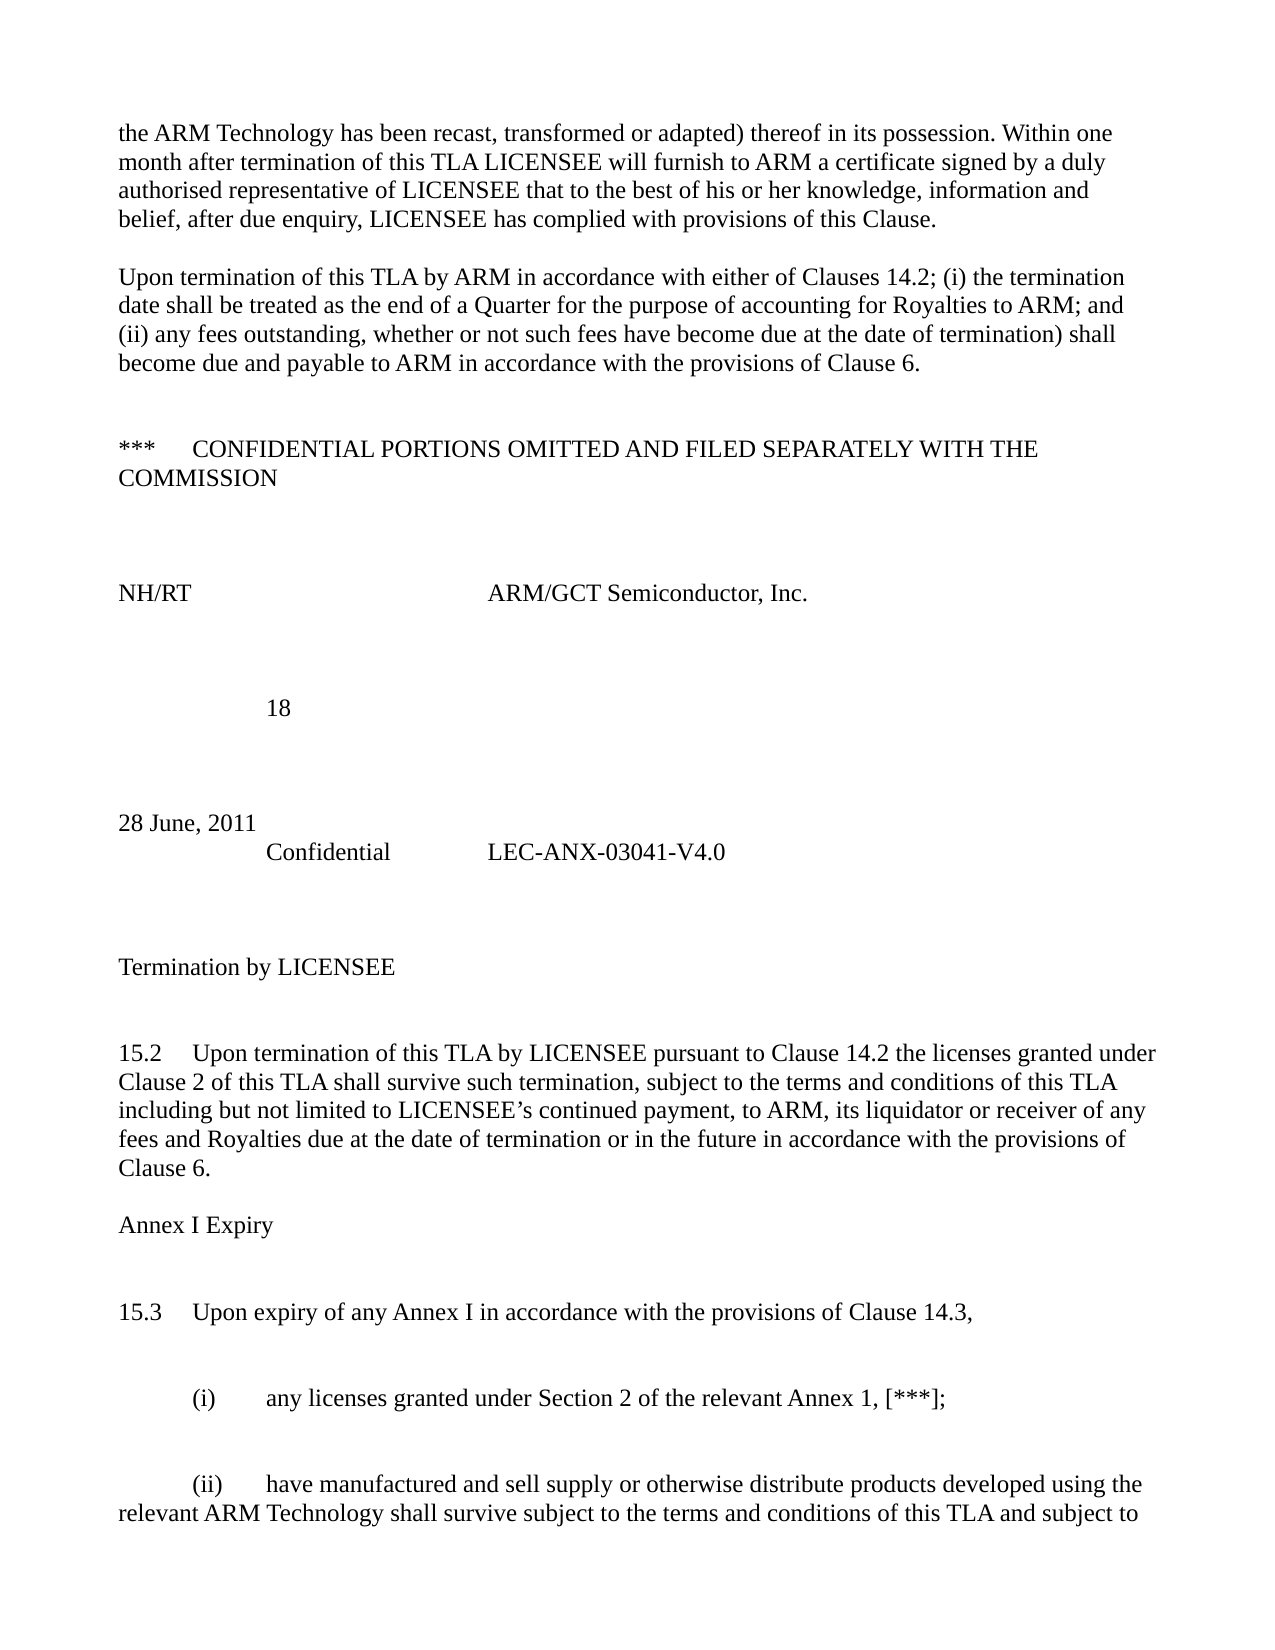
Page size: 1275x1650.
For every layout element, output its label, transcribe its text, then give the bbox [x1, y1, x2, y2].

text 18 [118, 693, 1157, 722]
text (i) any licenses granted under Section 2 of the relevant Annex 1, [***]; [118, 1383, 1157, 1412]
text NH/RT ARM/GCT Semiconductor, Inc. [118, 578, 1157, 607]
text Confidential LEC-ANX-03041-V4.0 [118, 837, 1157, 866]
text *** CONFIDENTIAL PORTIONS OMITTED AND FILED SEPARATELY WITH THE COMMISSION [118, 434, 1157, 492]
text Upon termination of this TLA by ARM in accordance with either of Clauses 14.2; (i) the termination date shall be treated as the end of a Quarter for the purpose of accounting for Royalties to ARM; and (ii) any fees outstanding, whether or not such fees have become due at the date of termination) shall become due and payable to ARM in accordance with the provisions of Clause 6. [118, 262, 1157, 377]
text 15.2 Upon termination of this TLA by LICENSEE pursuant to Clause 14.2 the licenses granted under Clause 2 of this TLA shall survive such termination, subject to the terms and conditions of this TLA including but not limited to LICENSEE’s continued payment, to ARM, its liquidator or receiver of any fees and Royalties due at the date of termination or in the future in accordance with the provisions of Clause 6. [118, 1038, 1157, 1182]
text Termination by LICENSEE [118, 952, 1157, 981]
text (ii) have manufactured and sell supply or otherwise distribute products developed using the relevant ARM Technology shall survive subject to the terms and conditions of this TLA and subject to [118, 1469, 1157, 1527]
text Annex I Expiry [118, 1211, 1157, 1239]
text 28 June, 2011 [118, 808, 1157, 837]
text the ARM Technology has been recast, transformed or adapted) thereof in its possession. Within one month after termination of this TLA LICENSEE will furnish to ARM a certificate signed by a duly authorised representative of LICENSEE that to the best of his or her knowledge, information and belief, after due enquiry, LICENSEE has complied with provisions of this Clause. [118, 118, 1157, 233]
text 15.3 Upon expiry of any Annex I in accordance with the provisions of Clause 14.3, [118, 1297, 1157, 1326]
